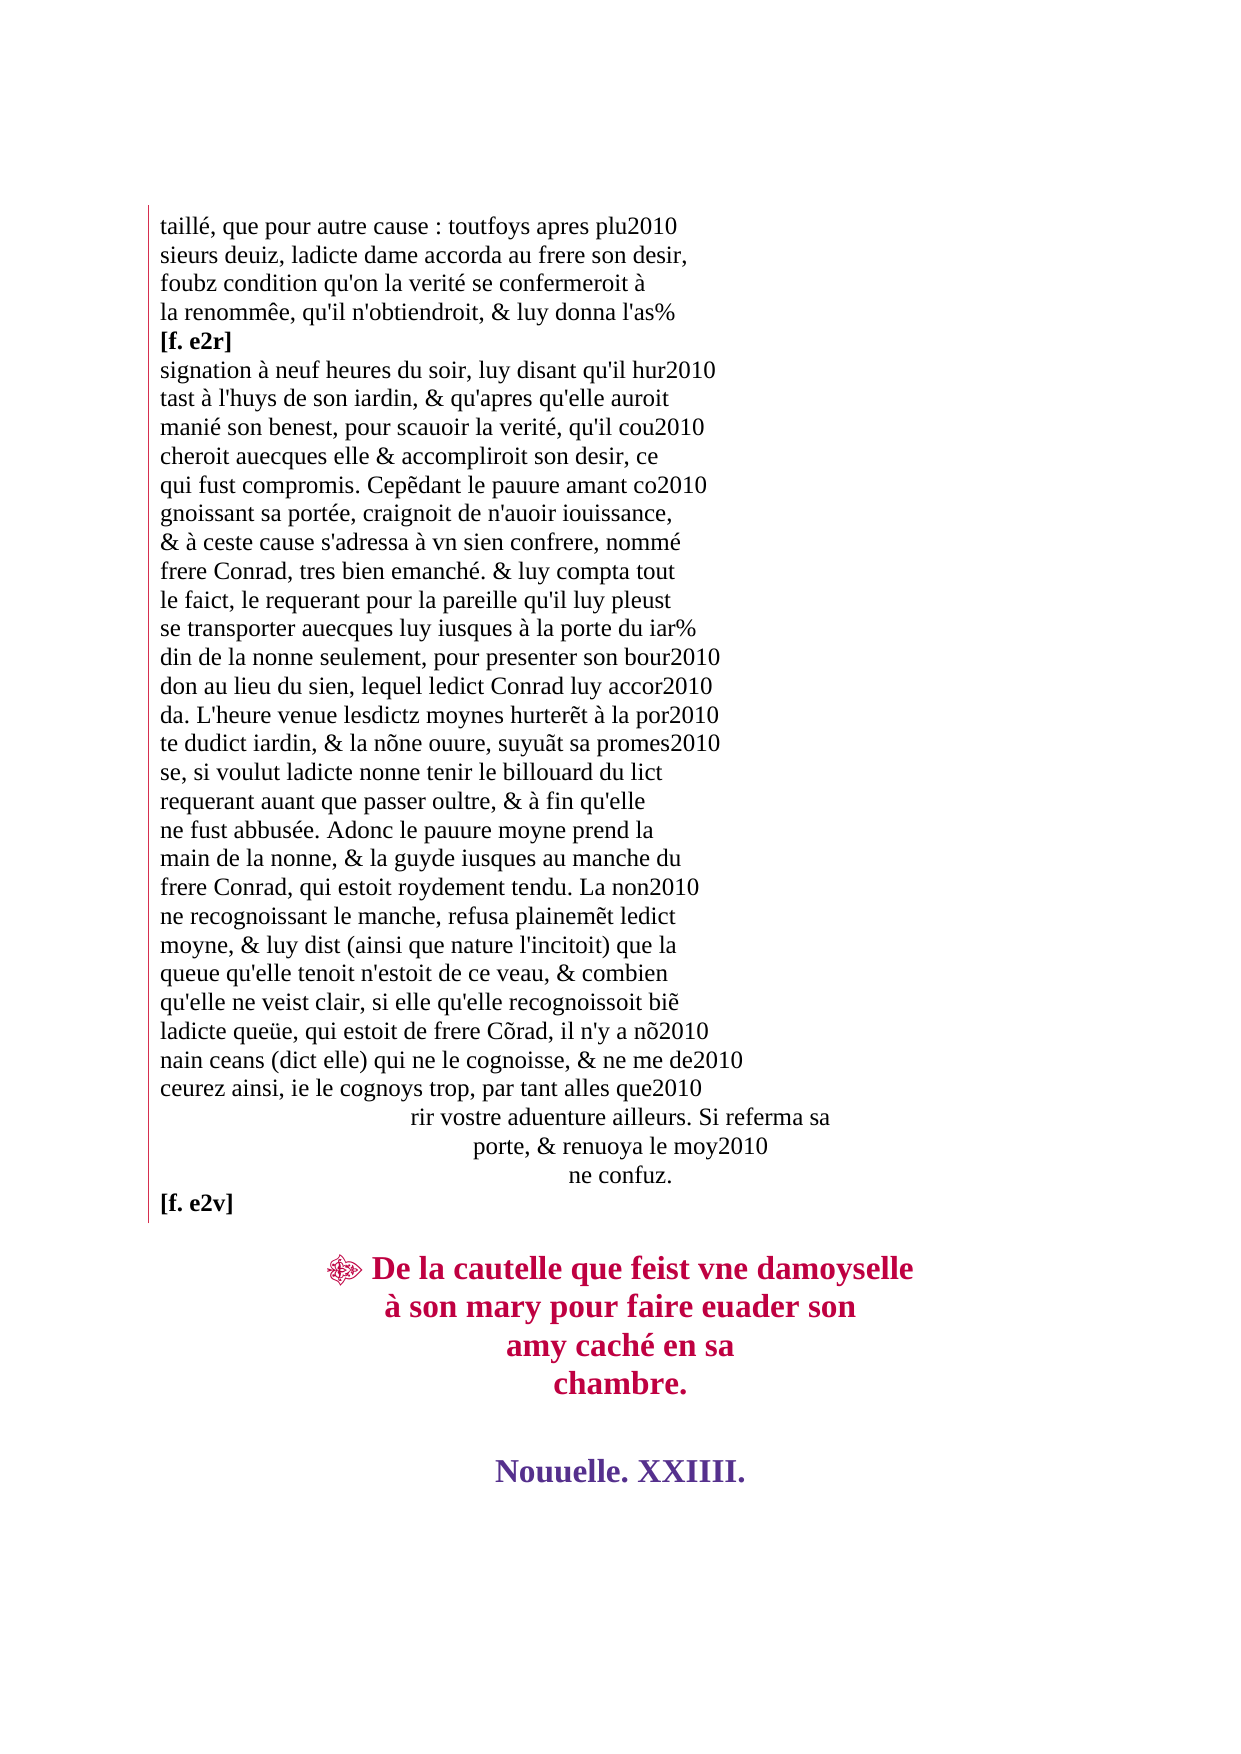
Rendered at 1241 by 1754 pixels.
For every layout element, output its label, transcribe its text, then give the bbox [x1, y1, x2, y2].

text Nouuelle. XXIIII. [148, 1452, 1093, 1490]
text [f. e2v] [149, 1188, 1093, 1223]
text ❧ De la cautelle que feist vne damoyselle à son mary pour faire euader son amy caché en sa chambre. [148, 1248, 1093, 1402]
text taillé, que pour autre cause : toutfoys apres plu2010 sieurs deuiz, ladicte dame accorda au frere son desir, foubz condition qu'on la verité se confermeroit à la renommêe, qu'il n'obtiendroit, & luy donna l'as% [f. e2r] signation à neuf heures du soir, luy disant qu'il hur2010 tast à l'huys de son iardin, & qu'apres qu'elle auroit manié son benest, pour scauoir la verité, qu'il cou2010 cheroit auecques elle & accompliroit son desir, ce qui fust compromis. Cepẽdant le pauure amant co2010 gnoissant sa portée, craignoit de n'auoir iouissance, & à ceste cause s'adressa à vn sien confrere, nommé frere Conrad, tres bien emanché. & luy compta tout le faict, le requerant pour la pareille qu'il luy pleust se transporter auecques luy iusques à la porte du iar% din de la nonne seulement, pour presenter son bour2010 don au lieu du sien, lequel ledict Conrad luy accor2010 da. L'heure venue lesdictz moynes hurterẽt à la por2010 te dudict iardin, & la nõne ouure, suyuãt sa promes2010 se, si voulut ladicte nonne tenir le billouard du lict requerant auant que passer oultre, & à fin qu'elle ne fust abbusée. Adonc le pauure moyne prend la main de la nonne, & la guyde iusques au manche du frere Conrad, qui estoit roydement tendu. La non2010 ne recognoissant le manche, refusa plainemẽt ledict moyne, & luy dist (ainsi que nature l'incitoit) que la queue qu'elle tenoit n'estoit de ce veau, & combien qu'elle ne veist clair, si elle qu'elle recognoissoit biẽ ladicte queüe, qui estoit de frere Cõrad, il n'y a nõ2010 nain ceans (dict elle) qui ne le cognoisse, & ne me de2010 ceurez ainsi, ie le cognoys trop, par tant alles que2010 [149, 205, 1093, 1102]
text rir vostre aduenture ailleurs. Si referma sa porte, & renuoya le moy2010 ne confuz. [149, 1102, 1093, 1188]
